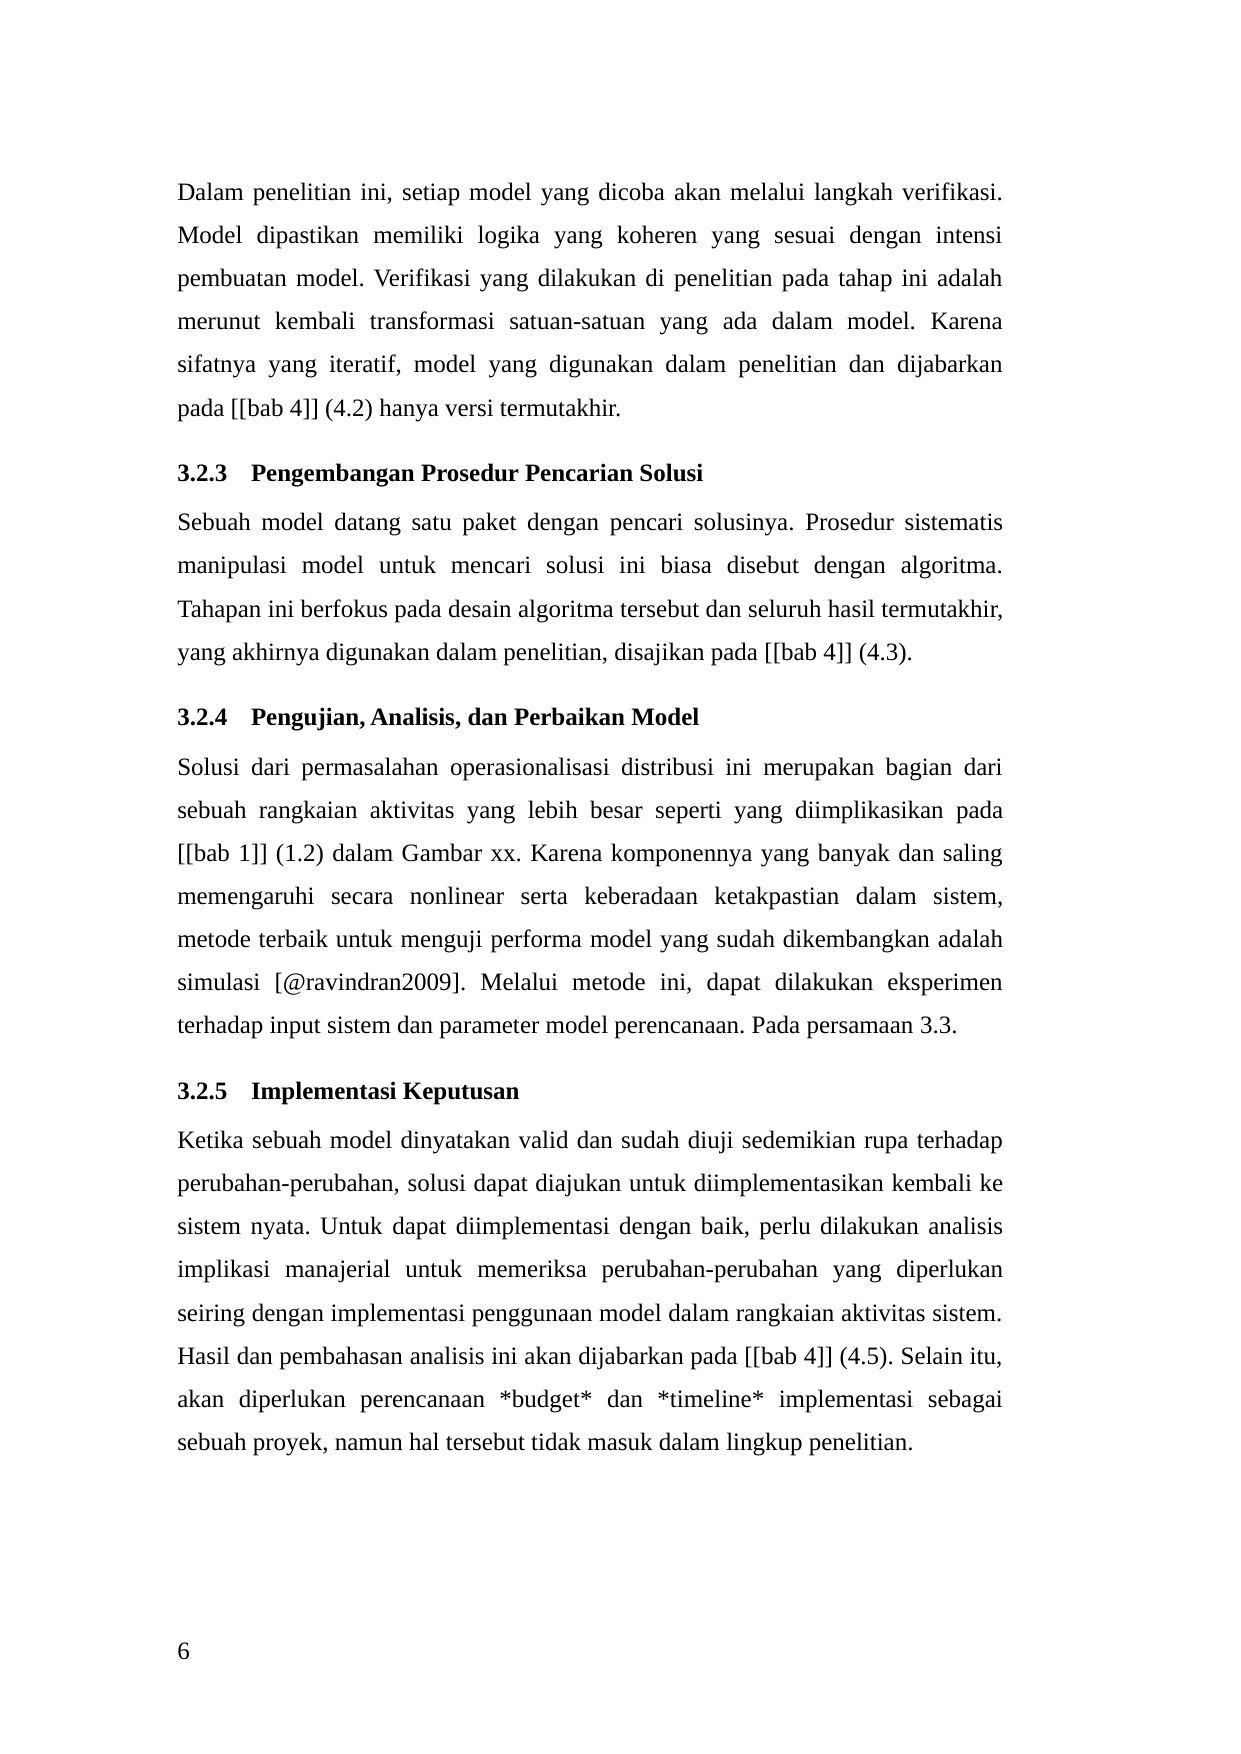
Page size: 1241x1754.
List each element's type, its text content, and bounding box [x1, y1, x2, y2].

subtitle Pengujian, Analisis, dan Perbaikan Model [177, 702, 1003, 731]
subtitle Pengembangan Prosedur Pencarian Solusi [177, 458, 1003, 487]
text Solusi dari permasalahan operasionalisasi distribusi ini merupakan bagian dari sebuah rangkaian aktivitas yang lebih besar seperti yang diimplikasikan pada [[bab 1]] (1.2) dalam Gambar xx. Karena komponennya yang banyak dan saling memengaruhi secara nonlinear serta keberadaan ketakpastian dalam sistem, metode terbaik untuk menguji performa model yang sudah dikembangkan adalah simulasi [@ravindran2009]. Melalui metode ini, dapat dilakukan eksperimen terhadap input sistem dan parameter model perencanaan. Pada persamaan 3.3. [177, 752, 1003, 1039]
text Sebuah model datang satu paket dengan pencari solusinya. Prosedur sistematis manipulasi model untuk mencari solusi ini biasa disebut dengan algoritma. Tahapan ini berfokus pada desain algoritma tersebut dan seluruh hasil termutakhir, yang akhirnya digunakan dalam penelitian, disajikan pada [[bab 4]] (4.3). [177, 507, 1003, 666]
text Ketika sebuah model dinyatakan valid dan sudah diuji sedemikian rupa terhadap perubahan-perubahan, solusi dapat diajukan untuk diimplementasikan kembali ke sistem nyata. Untuk dapat diimplementasi dengan baik, perlu dilakukan analisis implikasi manajerial untuk memeriksa perubahan-perubahan yang diperlukan seiring dengan implementasi penggunaan model dalam rangkaian aktivitas sistem. Hasil dan pembahasan analisis ini akan dijabarkan pada [[bab 4]] (4.5). Selain itu, akan diperlukan perencanaan *budget* dan *timeline* implementasi sebagai sebuah proyek, namun hal tersebut tidak masuk dalam lingkup penelitian. [177, 1125, 1003, 1456]
text Dalam penelitian ini, setiap model yang dicoba akan melalui langkah verifikasi. Model dipastikan memiliki logika yang koheren yang sesuai dengan intensi pembuatan model. Verifikasi yang dilakukan di penelitian pada tahap ini adalah merunut kembali transformasi satuan-satuan yang ada dalam model. Karena sifatnya yang iteratif, model yang digunakan dalam penelitian dan dijabarkan pada [[bab 4]] (4.2) hanya versi termutakhir. [177, 177, 1003, 421]
subtitle Implementasi Keputusan [177, 1076, 1003, 1105]
